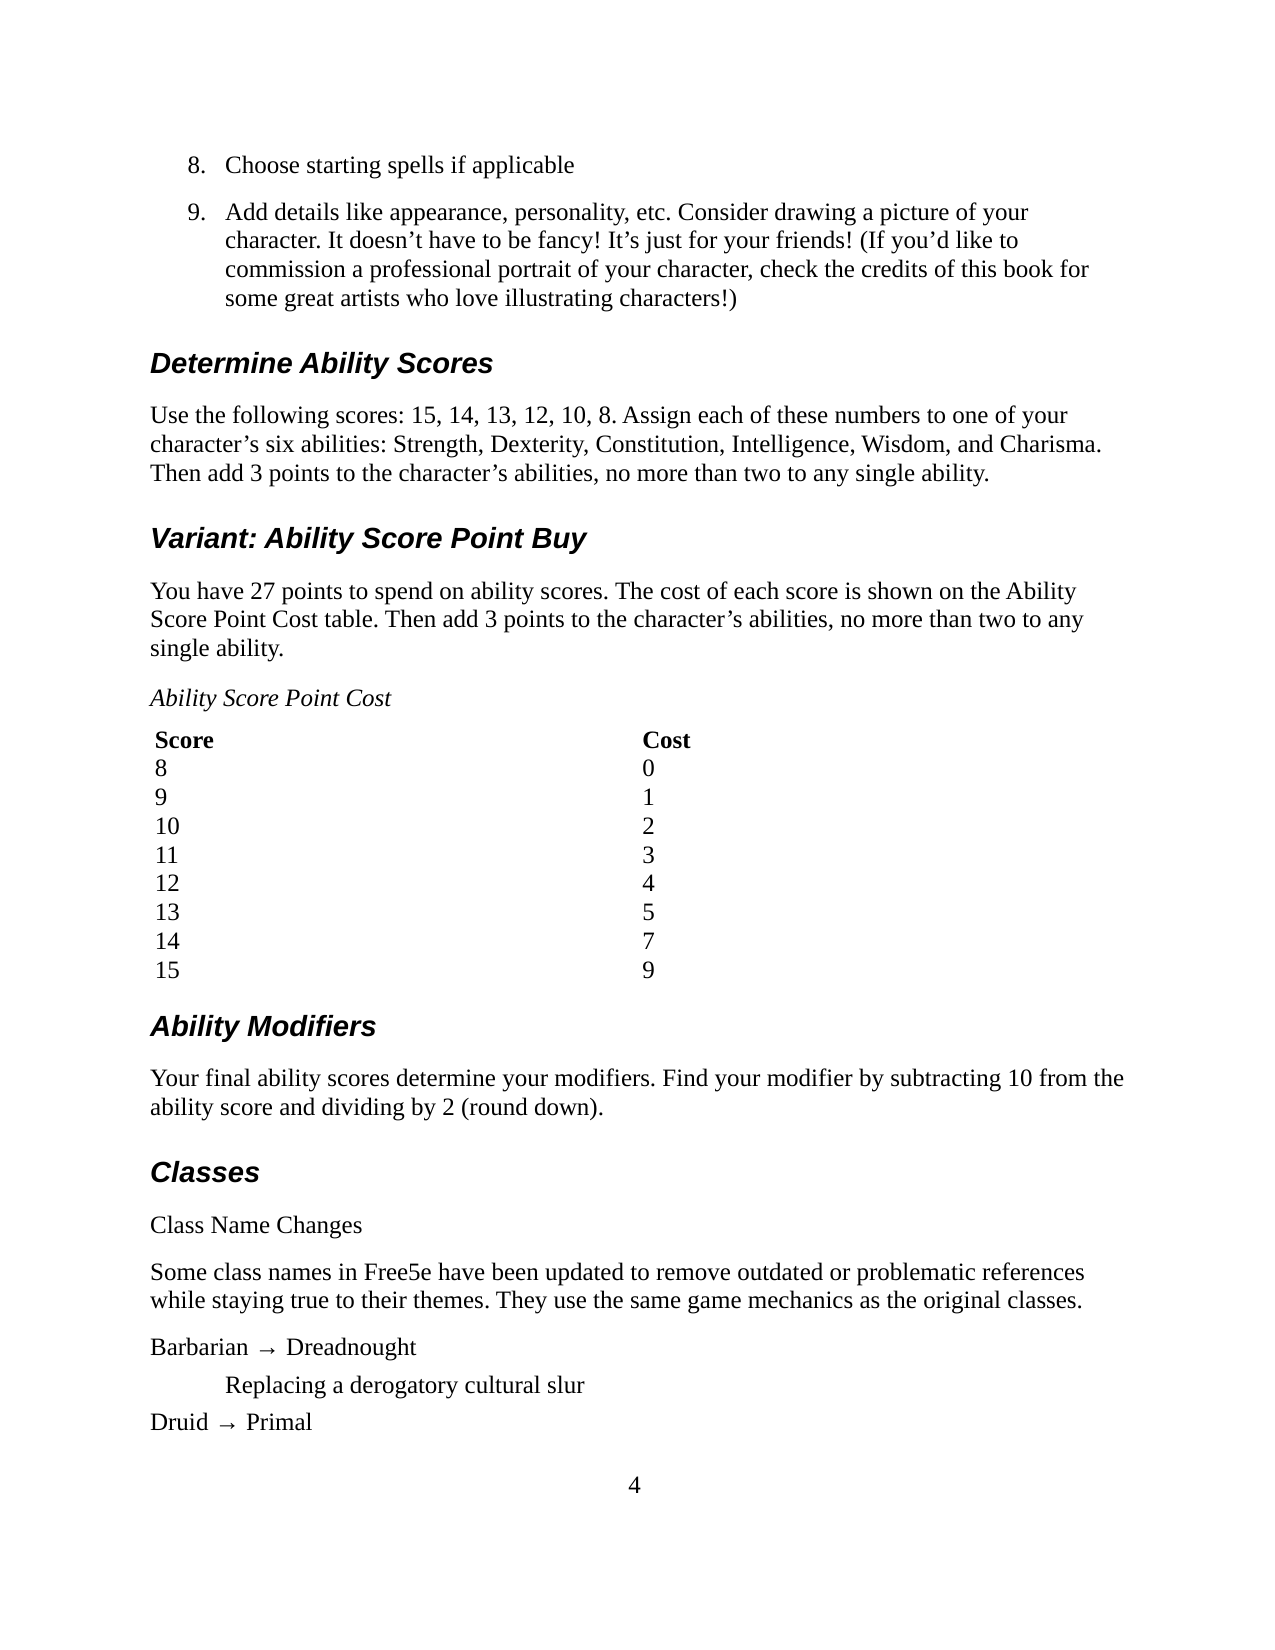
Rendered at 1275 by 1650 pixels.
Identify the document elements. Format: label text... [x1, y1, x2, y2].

table_cell 3 [638, 840, 1125, 868]
text You have 27 points to spend on ability scores. The cost of each score is shown on the Ability Score Point Cost table. Then add 3 points to the character’s abilities, no more than two to any single ability. [150, 576, 1125, 662]
text Replacing a derogatory cultural slur [225, 1370, 1125, 1398]
text Some class names in Free5e have been updated to remove outdated or problematic references while staying true to their themes. They use the same game mechanics as the original classes. [150, 1257, 1125, 1314]
list Add details like appearance, personality, etc. Consider drawing a picture of your character. It doesn’t have to be fancy! It’s just for your friends! (If you’d like to commission a professional portrait of your character, check the credits of this book for some great artists who love illustrating characters!) [187, 197, 1125, 312]
table_cell 9 [150, 782, 637, 811]
table_cell 15 [150, 955, 637, 983]
table_cell 2 [638, 811, 1125, 840]
table_header Cost [638, 725, 1125, 753]
table_cell 7 [638, 926, 1125, 955]
text Class Name Changes [150, 1210, 1125, 1239]
text Ability Score Point Cost [150, 683, 1125, 712]
text Barbarian → Dreadnought [150, 1332, 1125, 1361]
subtitle Variant: Ability Score Point Buy [150, 521, 1125, 554]
subtitle Ability Modifiers [150, 1008, 1125, 1042]
table_header Score [150, 725, 637, 753]
table_cell 9 [638, 955, 1125, 983]
table_cell 8 [150, 754, 637, 782]
table_cell 13 [150, 897, 637, 926]
table_cell 11 [150, 840, 637, 868]
subtitle Classes [150, 1155, 1125, 1188]
subtitle Determine Ability Scores [150, 346, 1125, 379]
table_cell 10 [150, 811, 637, 840]
table_cell 5 [638, 897, 1125, 926]
table_cell 14 [150, 926, 637, 955]
table_cell 0 [638, 754, 1125, 782]
text Your final ability scores determine your modifiers. Find your modifier by subtracting 10 from the ability score and dividing by 2 (round down). [150, 1063, 1125, 1121]
table_cell 1 [638, 782, 1125, 811]
table_cell 4 [638, 869, 1125, 897]
table_cell 12 [150, 869, 637, 897]
list Choose starting spells if applicable [187, 150, 1125, 179]
text Druid → Primal [150, 1407, 1125, 1436]
text Use the following scores: 15, 14, 13, 12, 10, 8. Assign each of these numbers to one of your character’s six abilities: Strength, Dexterity, Constitution, Intelligence, Wisdom, and Charisma. Then add 3 points to the character’s abilities, no more than two to any single ability. [150, 401, 1125, 487]
